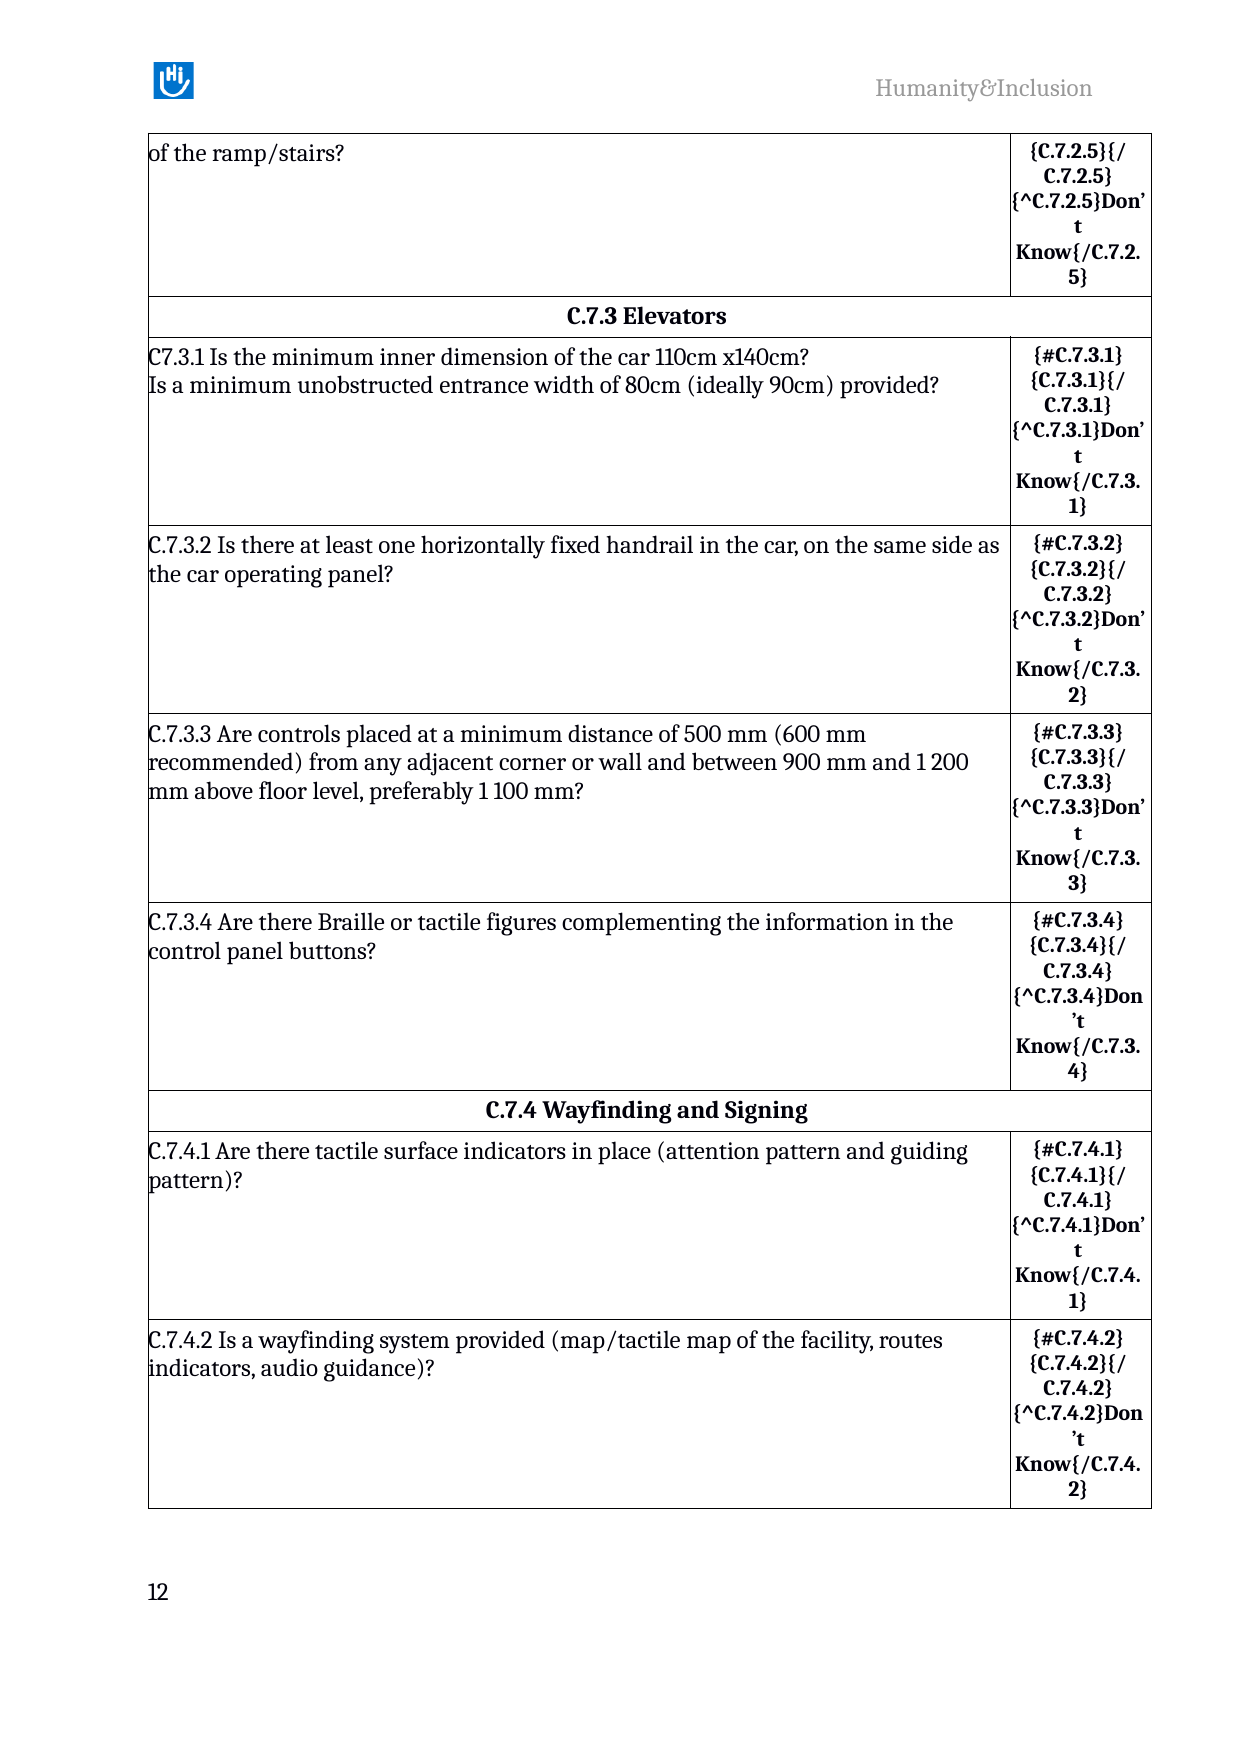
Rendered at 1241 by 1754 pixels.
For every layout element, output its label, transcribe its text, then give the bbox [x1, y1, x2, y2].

table_cell C.7.3 Elevators [149, 297, 1151, 336]
table_cell {C.7.2.5}{/C.7.2.5}{^C.7.2.5}Don’t Know{/C.7.2.5} [1011, 134, 1151, 296]
picture [153, 62, 194, 99]
table_cell C.7.3.4 Are there Braille or tactile figures complementing the information in the control panel buttons? [149, 903, 1010, 1090]
table_cell {#C.7.3.4}{C.7.3.4}{/C.7.3.4}{^C.7.3.4}Don’t Know{/C.7.3.4} [1011, 903, 1151, 1090]
table_cell C.7.4.2 Is a wayfinding system provided (map/tactile map of the facility, routes indicators, audio guidance)? [149, 1320, 1010, 1508]
table_cell of the ramp/stairs? [149, 134, 1010, 296]
table_cell C.7.4 Wayfinding and Signing [149, 1091, 1151, 1131]
table_cell {#C.7.4.1}{C.7.4.1}{/C.7.4.1}{^C.7.4.1}Don’t Know{/C.7.4.1} [1011, 1132, 1151, 1319]
table_cell C.7.3.3 Are controls placed at a minimum distance of 500 mm (600 mm recommended) from any adjacent corner or wall and between 900 mm and 1 200 mm above floor level, preferably 1 100 mm? [149, 714, 1010, 902]
table_cell {#C.7.3.2}{C.7.3.2}{/C.7.3.2}{^C.7.3.2}Don’t Know{/C.7.3.2} [1011, 526, 1151, 713]
table_cell {#C.7.4.2}{C.7.4.2}{/C.7.4.2}{^C.7.4.2}Don’t Know{/C.7.4.2} [1011, 1320, 1151, 1508]
table_cell {#C.7.3.1}{C.7.3.1}{/C.7.3.1}{^C.7.3.1}Don’t Know{/C.7.3.1} [1011, 338, 1151, 525]
table_cell C7.3.1 Is the minimum inner dimension of the car 110cm x140cm? Is a minimum unobstructed entrance width of 80cm (ideally 90cm) provided? [149, 338, 1010, 525]
table_cell {#C.7.3.3}{C.7.3.3}{/C.7.3.3}{^C.7.3.3}Don’t Know{/C.7.3.3} [1011, 714, 1151, 902]
table_cell C.7.3.2 Is there at least one horizontally fixed handrail in the car, on the same side as the car operating panel? [149, 526, 1010, 713]
table_cell C.7.4.1 Are there tactile surface indicators in place (attention pattern and guiding pattern)? [149, 1132, 1010, 1319]
